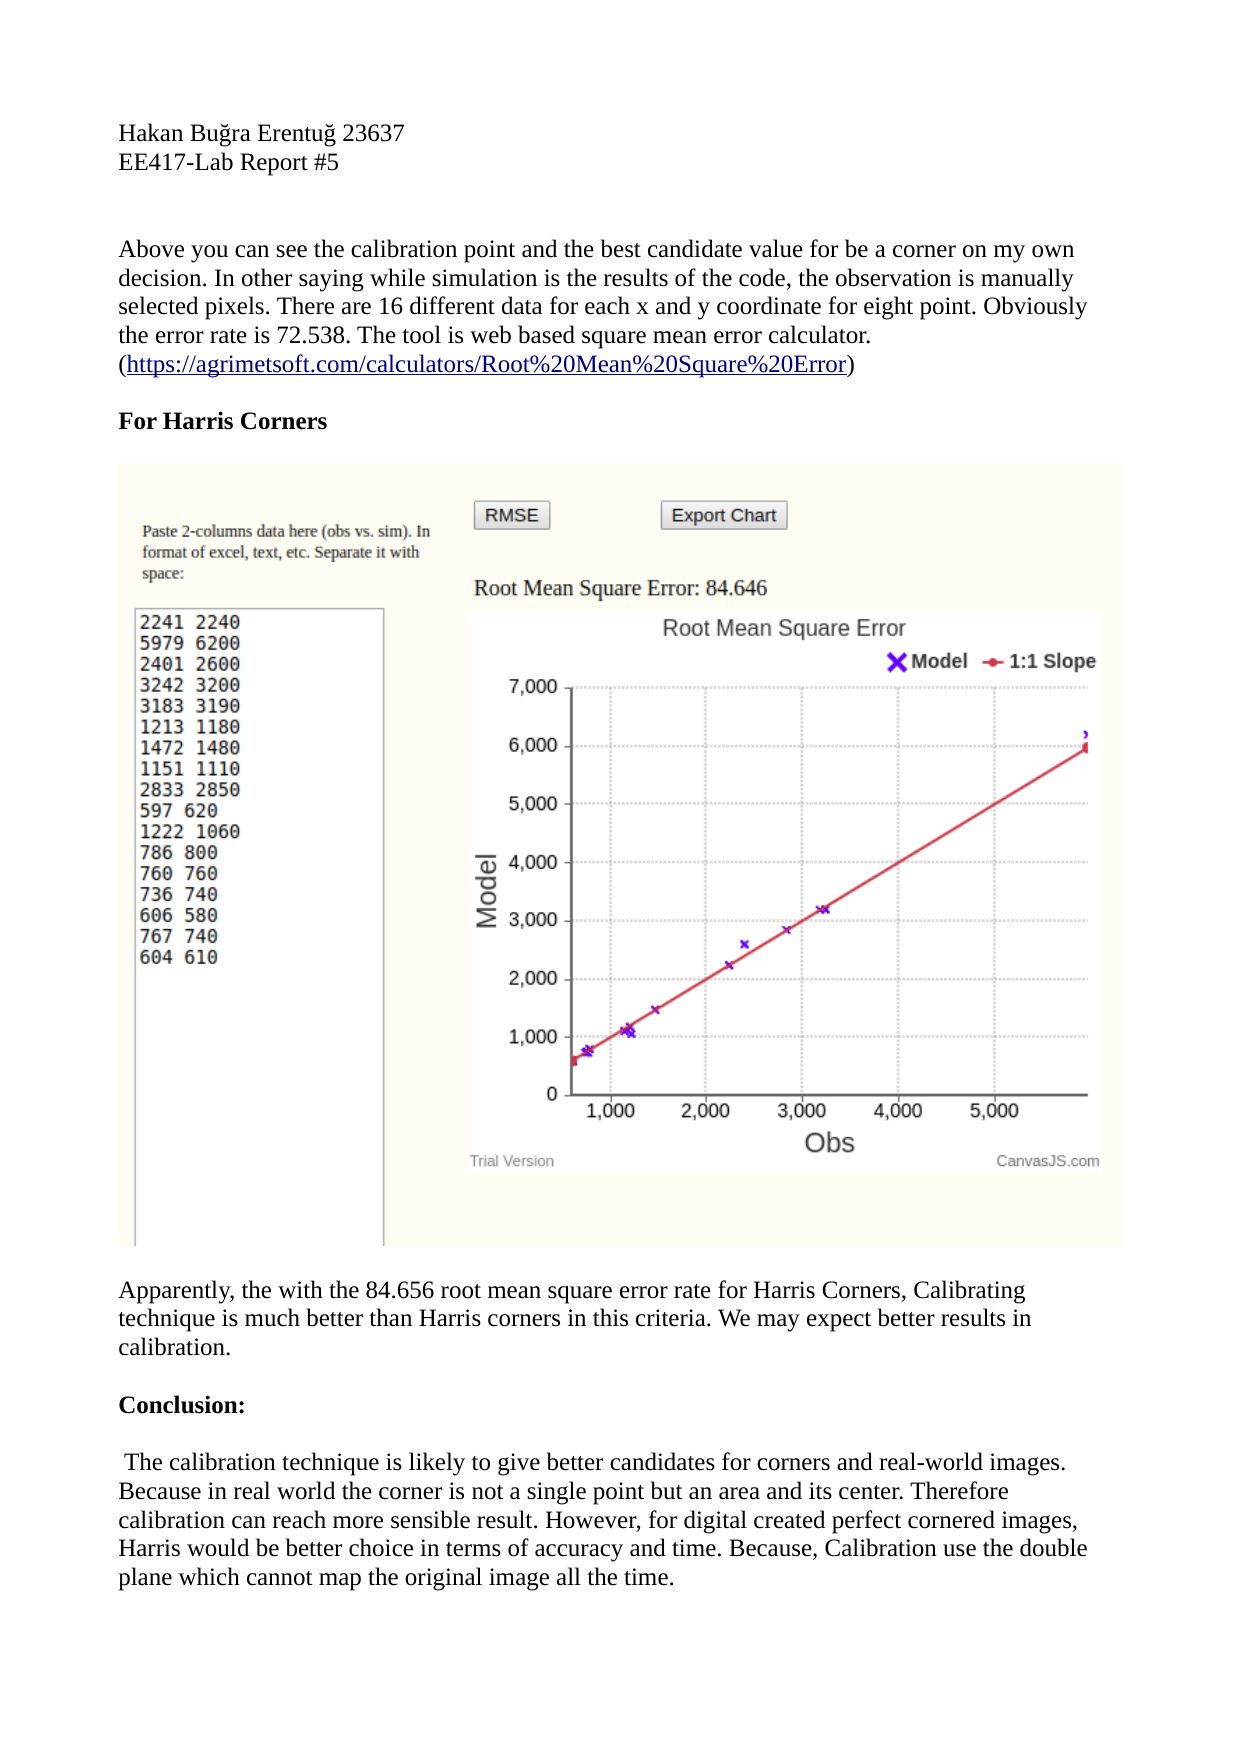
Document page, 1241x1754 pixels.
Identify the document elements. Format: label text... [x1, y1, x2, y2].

text Apparently, the with the 84.656 root mean square error rate for Harris Corners, Calibrating technique is much better than Harris corners in this criteria. We may expect better results in calibration. [118, 1275, 1122, 1361]
text For Harris Corners [118, 406, 1122, 435]
text Conclusion: [118, 1390, 1122, 1418]
text The calibration technique is likely to give better candidates for corners and real-world images. Because in real world the corner is not a single point but an area and its center. Therefore calibration can reach more sensible result. However, for digital created perfect cornered images, Harris would be better choice in terms of accuracy and time. Because, Calibration use the double plane which cannot map the original image all the time. [118, 1447, 1122, 1591]
text Above you can see the calibration point and the best candidate value for be a corner on my own decision. In other saying while simulation is the results of the code, the observation is manually selected pixels. There are 16 different data for each x and y coordinate for eight point. Obviously the error rate is 72.538. The tool is web based square mean error calculator. (https://agrimetsoft.com/calculators/Root%20Mean%20Square%20Error) [118, 234, 1122, 378]
picture [118, 463, 1123, 1246]
